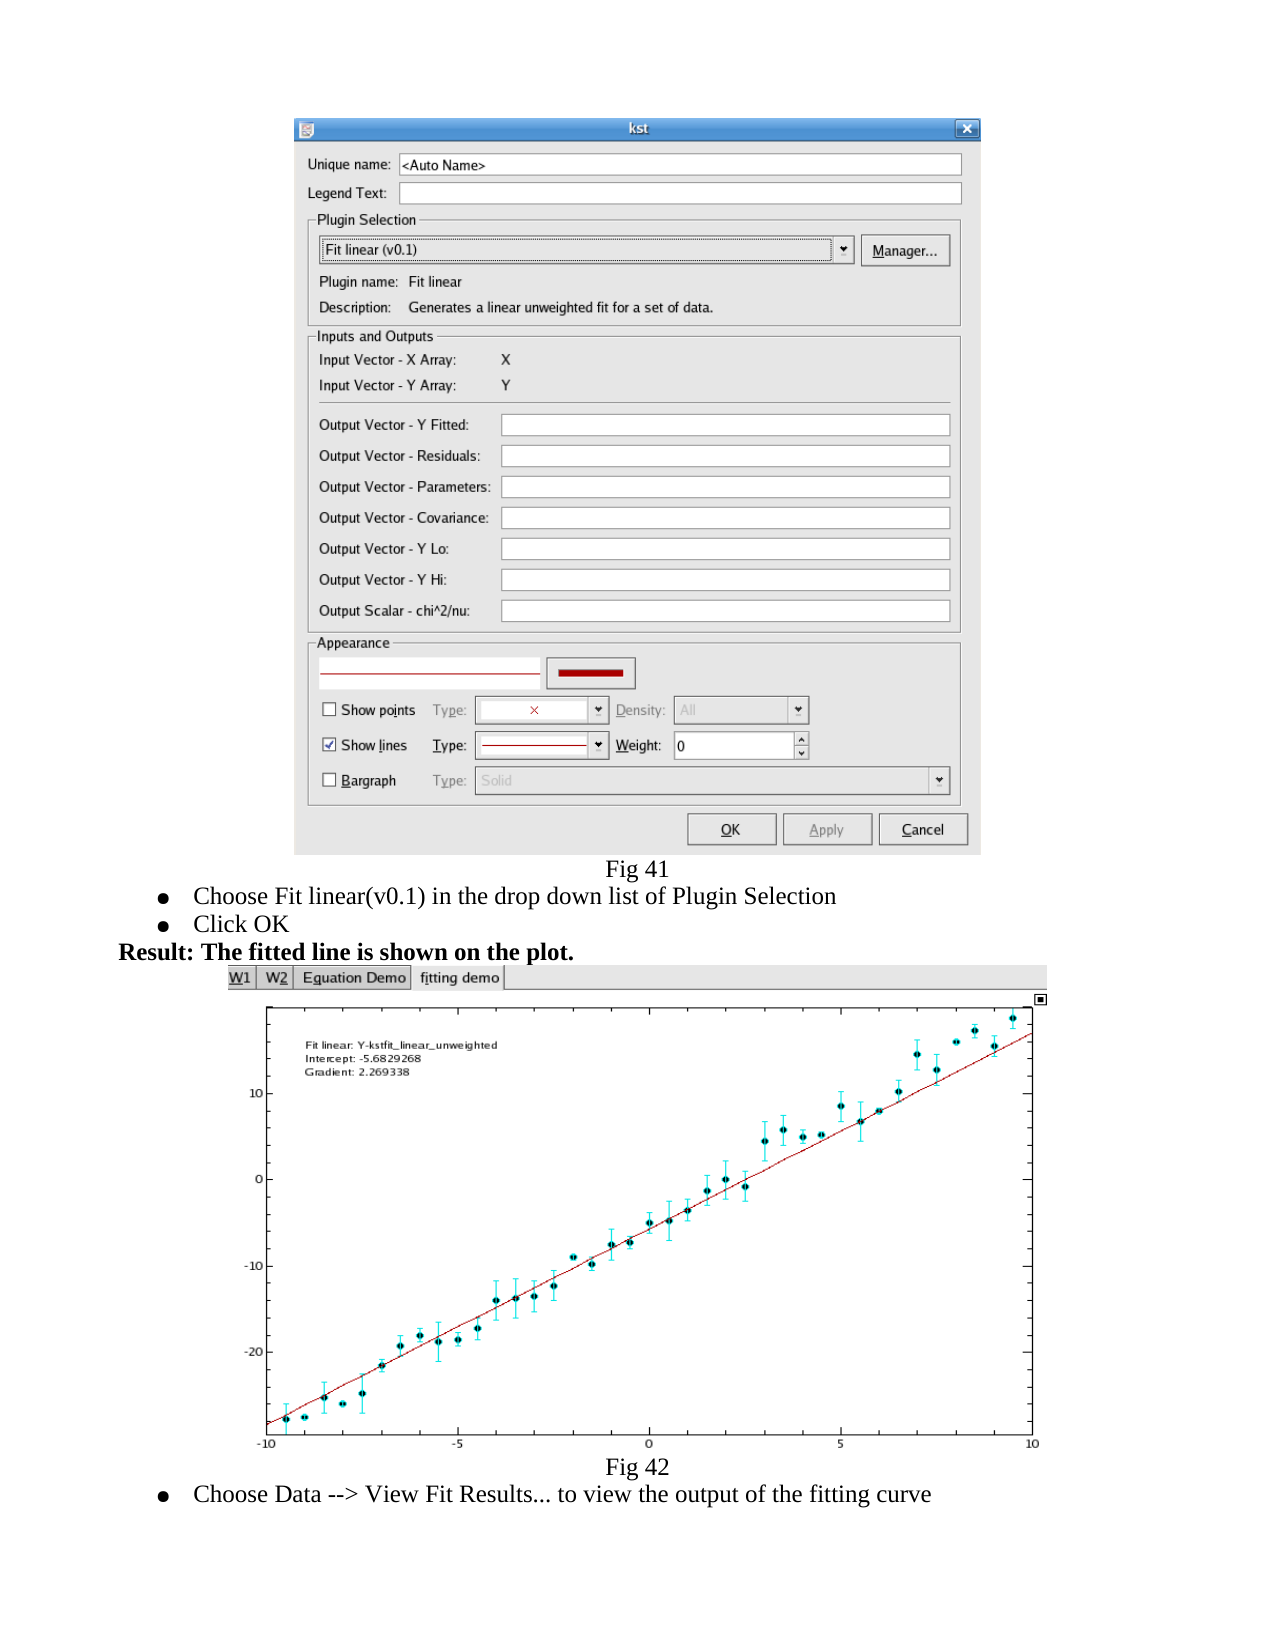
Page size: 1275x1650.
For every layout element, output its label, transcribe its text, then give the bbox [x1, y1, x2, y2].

text Result: The fitted line is shown on the plot. [118, 938, 1157, 966]
list Choose Fit linear(v0.1) in the drop down list of Plugin Selection [156, 882, 1157, 910]
picture [228, 965, 1047, 1453]
list Click OK [156, 910, 1157, 938]
list Choose Data --> View Fit Results... to view the output of the fitting curve [156, 1480, 1157, 1508]
picture [294, 118, 981, 855]
text Fig 41 [118, 118, 1157, 882]
text Fig 42 [118, 966, 1157, 1480]
